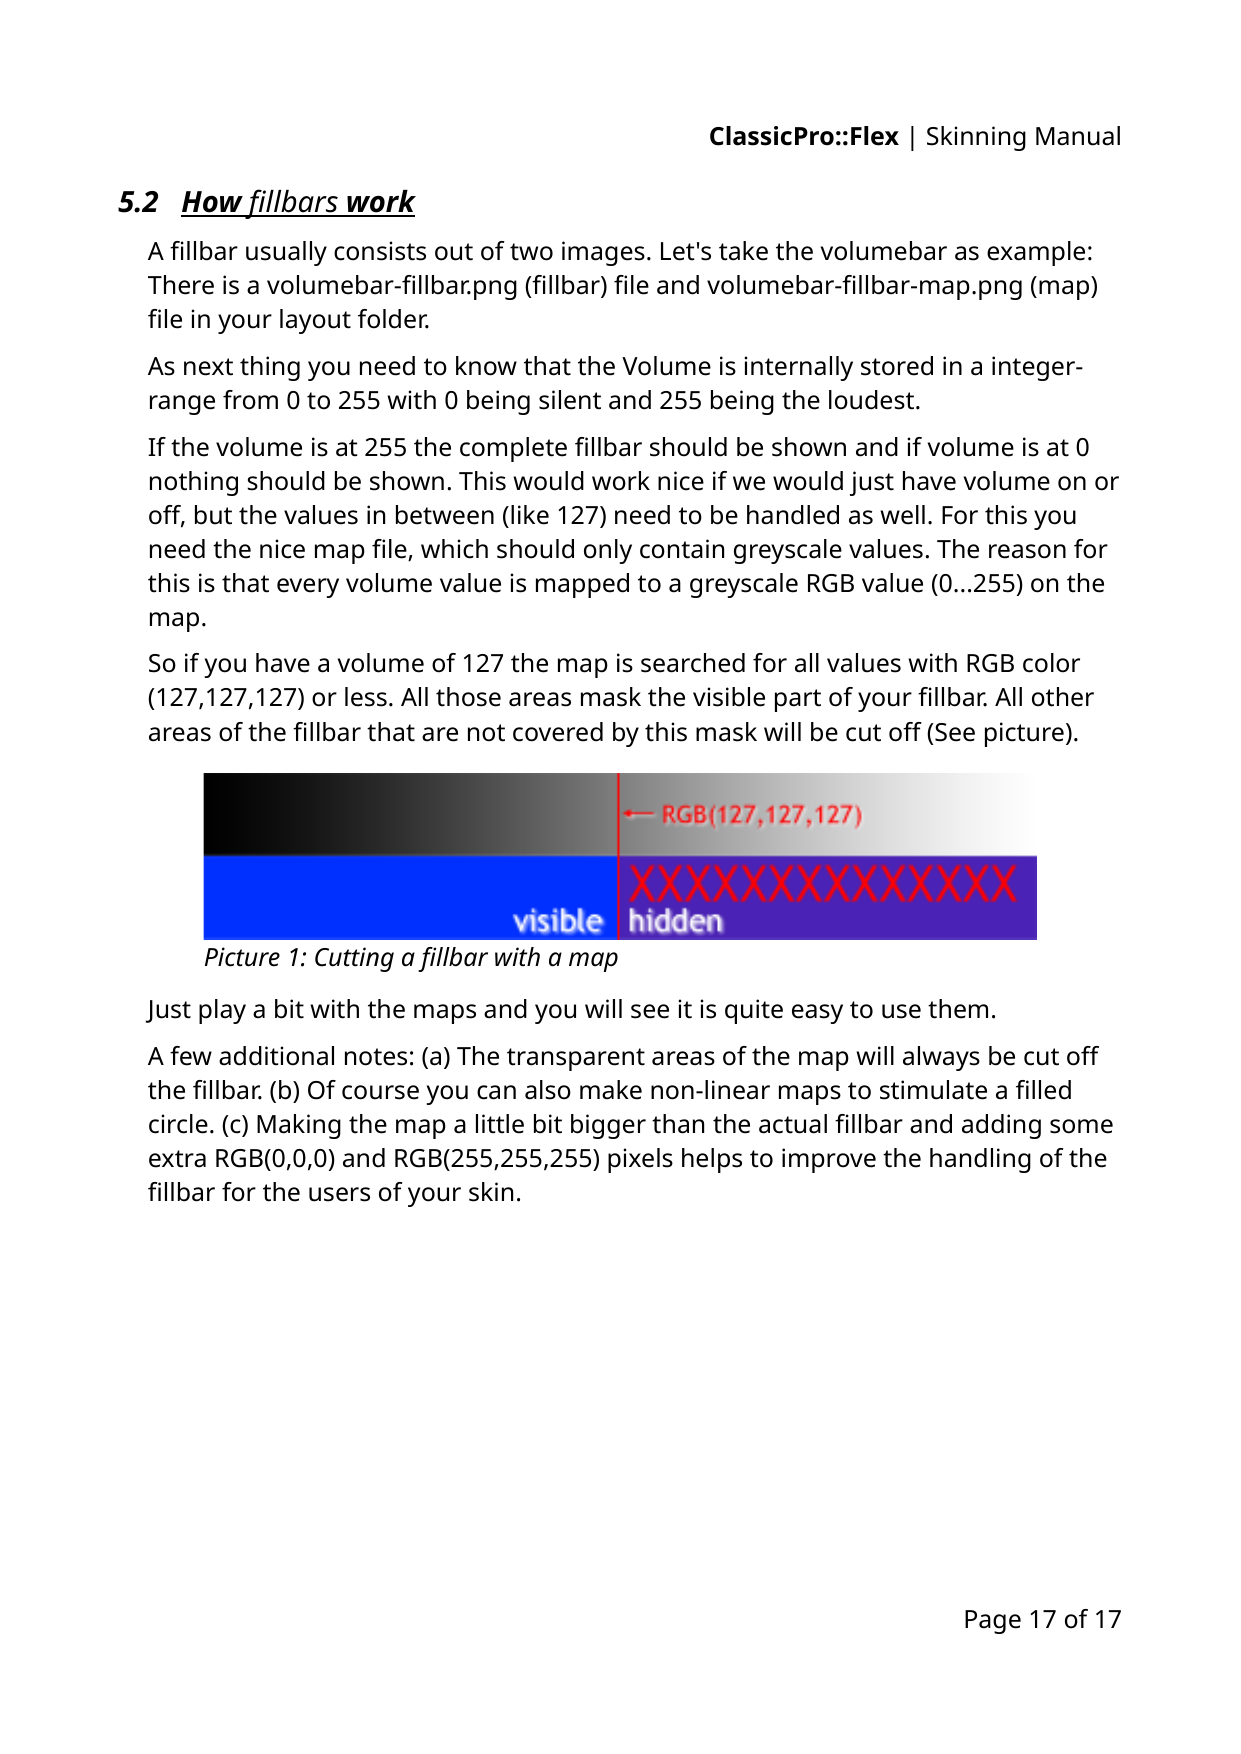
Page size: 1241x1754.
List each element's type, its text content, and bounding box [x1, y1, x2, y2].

text If the volume is at 255 the complete fillbar should be shown and if volume is at 0 nothing should be shown. This would work nice if we would just have volume on or off, but the values in between (like 127) need to be handled as well. For this you need the nice map file, which should only contain greyscale values. The reason for this is that every volume value is mapped to a greyscale RGB value (0...255) on the map. [148, 429, 1122, 633]
picture [203, 773, 1037, 940]
text So if you have a volume of 127 the map is searched for all values with RGB color (127,127,127) or less. All those areas mask the visible part of your fillbar. All other areas of the fillbar that are not covered by this mask will be cut off (See picture). [148, 646, 1122, 748]
text Picture 1: Cutting a fillbar with a map [203, 940, 1037, 974]
text Just play a bit with the maps and you will see it is quite easy to use them. [148, 761, 1122, 1026]
text As next thing you need to know that the Volume is internally stored in a integer-range from 0 to 255 with 0 being silent and 255 being the loudest. [148, 348, 1122, 417]
text A fillbar usually consists out of two images. Let's take the volumebar as example: There is a volumebar-fillbar.png (fillbar) file and volumebar-fillbar-map.png (map) file in your layout folder. [148, 234, 1122, 336]
text A few additional notes: (a) The transparent areas of the map will always be cut off the fillbar. (b) Of course you can also make non-linear maps to stimulate a filled circle. (c) Making the map a little bit bigger than the actual fillbar and adding some extra RGB(0,0,0) and RGB(255,255,255) pixels helps to improve the handling of the fillbar for the users of your skin. [148, 1038, 1122, 1208]
subtitle How fillbars work [118, 182, 1122, 221]
